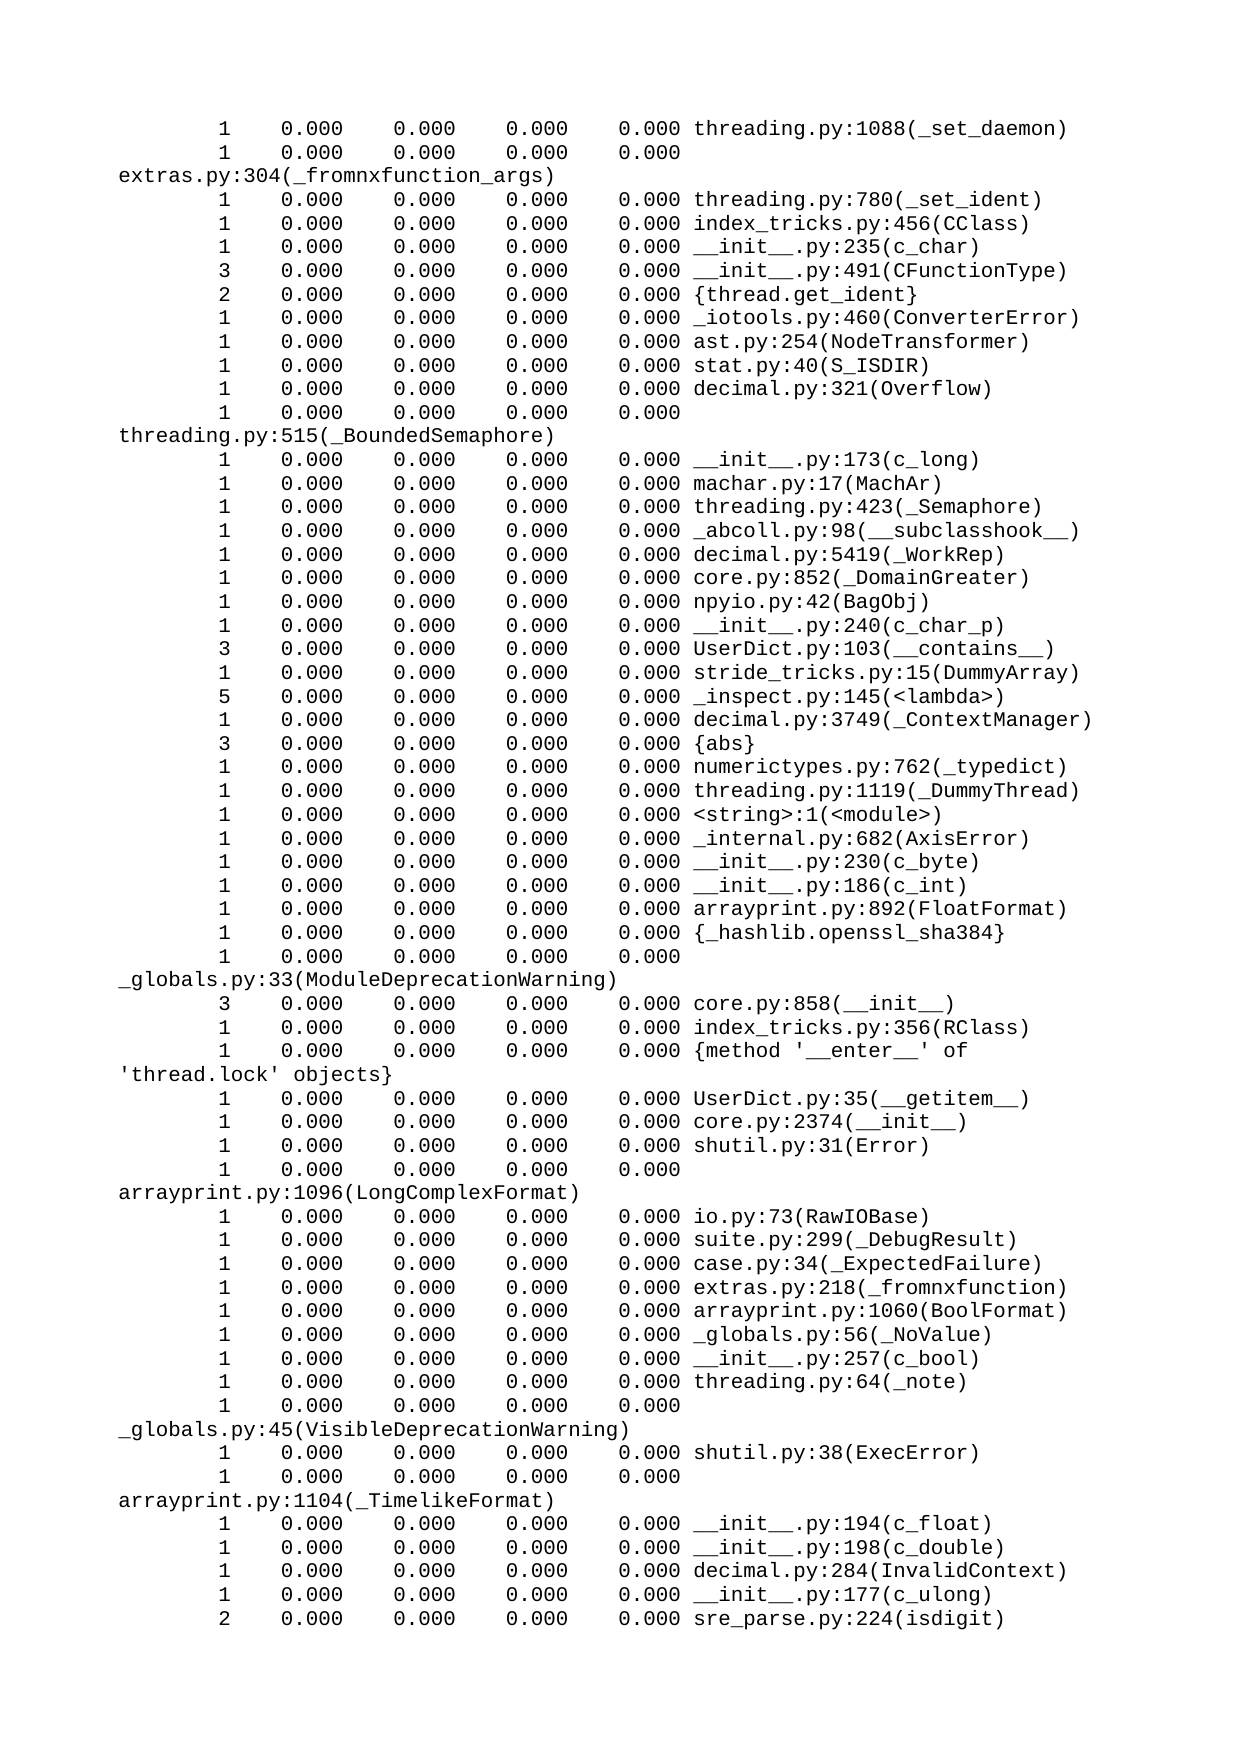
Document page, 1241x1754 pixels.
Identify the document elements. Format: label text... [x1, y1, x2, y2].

text 1 0.000 0.000 0.000 0.000 threading.py:515(_BoundedSemaphore) [118, 402, 1122, 449]
text 1 0.000 0.000 0.000 0.000 extras.py:304(_fromnxfunction_args) [118, 142, 1122, 189]
text 1 0.000 0.000 0.000 0.000 __init__.py:198(c_double) [118, 1537, 1122, 1561]
text 1 0.000 0.000 0.000 0.000 _globals.py:56(_NoValue) [118, 1324, 1122, 1348]
text 2 0.000 0.000 0.000 0.000 {thread.get_ident} [118, 284, 1122, 307]
text 1 0.000 0.000 0.000 0.000 core.py:2374(__init__) [118, 1111, 1122, 1135]
text 1 0.000 0.000 0.000 0.000 _iotools.py:460(ConverterError) [118, 307, 1122, 331]
text 1 0.000 0.000 0.000 0.000 stat.py:40(S_ISDIR) [118, 354, 1122, 378]
text 1 0.000 0.000 0.000 0.000 ast.py:254(NodeTransformer) [118, 331, 1122, 354]
text 1 0.000 0.000 0.000 0.000 threading.py:1088(_set_daemon) [118, 118, 1122, 142]
text 1 0.000 0.000 0.000 0.000 _globals.py:45(VisibleDeprecationWarning) [118, 1395, 1122, 1442]
text 1 0.000 0.000 0.000 0.000 decimal.py:284(InvalidContext) [118, 1561, 1122, 1584]
text 1 0.000 0.000 0.000 0.000 _internal.py:682(AxisError) [118, 827, 1122, 851]
text 1 0.000 0.000 0.000 0.000 index_tricks.py:456(CClass) [118, 213, 1122, 236]
text 1 0.000 0.000 0.000 0.000 <string>:1(<module>) [118, 804, 1122, 827]
text 1 0.000 0.000 0.000 0.000 __init__.py:194(c_float) [118, 1513, 1122, 1537]
text 1 0.000 0.000 0.000 0.000 __init__.py:240(c_char_p) [118, 615, 1122, 638]
text 1 0.000 0.000 0.000 0.000 threading.py:64(_note) [118, 1371, 1122, 1395]
text 1 0.000 0.000 0.000 0.000 npyio.py:42(BagObj) [118, 591, 1122, 615]
text 1 0.000 0.000 0.000 0.000 shutil.py:31(Error) [118, 1135, 1122, 1158]
text 1 0.000 0.000 0.000 0.000 shutil.py:38(ExecError) [118, 1442, 1122, 1466]
text 1 0.000 0.000 0.000 0.000 suite.py:299(_DebugResult) [118, 1229, 1122, 1253]
text 1 0.000 0.000 0.000 0.000 __init__.py:186(c_int) [118, 875, 1122, 898]
text 1 0.000 0.000 0.000 0.000 io.py:73(RawIOBase) [118, 1206, 1122, 1229]
text 1 0.000 0.000 0.000 0.000 threading.py:780(_set_ident) [118, 189, 1122, 213]
text 1 0.000 0.000 0.000 0.000 __init__.py:177(c_ulong) [118, 1584, 1122, 1608]
text 1 0.000 0.000 0.000 0.000 arrayprint.py:1104(_TimelikeFormat) [118, 1466, 1122, 1513]
text 3 0.000 0.000 0.000 0.000 __init__.py:491(CFunctionType) [118, 260, 1122, 284]
text 3 0.000 0.000 0.000 0.000 UserDict.py:103(__contains__) [118, 638, 1122, 662]
text 1 0.000 0.000 0.000 0.000 UserDict.py:35(__getitem__) [118, 1088, 1122, 1111]
text 1 0.000 0.000 0.000 0.000 decimal.py:321(Overflow) [118, 378, 1122, 402]
text 1 0.000 0.000 0.000 0.000 decimal.py:5419(_WorkRep) [118, 544, 1122, 567]
text 1 0.000 0.000 0.000 0.000 index_tricks.py:356(RClass) [118, 1017, 1122, 1040]
text 1 0.000 0.000 0.000 0.000 arrayprint.py:1096(LongComplexFormat) [118, 1158, 1122, 1206]
text 1 0.000 0.000 0.000 0.000 {_hashlib.openssl_sha384} [118, 922, 1122, 946]
text 1 0.000 0.000 0.000 0.000 machar.py:17(MachAr) [118, 473, 1122, 496]
text 1 0.000 0.000 0.000 0.000 threading.py:423(_Semaphore) [118, 496, 1122, 520]
text 1 0.000 0.000 0.000 0.000 core.py:852(_DomainGreater) [118, 567, 1122, 591]
text 5 0.000 0.000 0.000 0.000 _inspect.py:145(<lambda>) [118, 686, 1122, 709]
text 1 0.000 0.000 0.000 0.000 {method '__enter__' of 'thread.lock' objects} [118, 1040, 1122, 1088]
text 1 0.000 0.000 0.000 0.000 decimal.py:3749(_ContextManager) [118, 709, 1122, 733]
text 1 0.000 0.000 0.000 0.000 __init__.py:257(c_bool) [118, 1348, 1122, 1371]
text 1 0.000 0.000 0.000 0.000 arrayprint.py:1060(BoolFormat) [118, 1300, 1122, 1324]
text 1 0.000 0.000 0.000 0.000 stride_tricks.py:15(DummyArray) [118, 662, 1122, 686]
text 1 0.000 0.000 0.000 0.000 __init__.py:173(c_long) [118, 449, 1122, 473]
text 1 0.000 0.000 0.000 0.000 __init__.py:230(c_byte) [118, 851, 1122, 875]
text 3 0.000 0.000 0.000 0.000 {abs} [118, 733, 1122, 757]
text 1 0.000 0.000 0.000 0.000 _abcoll.py:98(__subclasshook__) [118, 520, 1122, 544]
text 1 0.000 0.000 0.000 0.000 _globals.py:33(ModuleDeprecationWarning) [118, 946, 1122, 993]
text 1 0.000 0.000 0.000 0.000 case.py:34(_ExpectedFailure) [118, 1253, 1122, 1277]
text 1 0.000 0.000 0.000 0.000 numerictypes.py:762(_typedict) [118, 757, 1122, 780]
text 1 0.000 0.000 0.000 0.000 threading.py:1119(_DummyThread) [118, 780, 1122, 804]
text 1 0.000 0.000 0.000 0.000 __init__.py:235(c_char) [118, 236, 1122, 260]
text 2 0.000 0.000 0.000 0.000 sre_parse.py:224(isdigit) [118, 1608, 1122, 1631]
text 1 0.000 0.000 0.000 0.000 extras.py:218(_fromnxfunction) [118, 1277, 1122, 1300]
text 1 0.000 0.000 0.000 0.000 arrayprint.py:892(FloatFormat) [118, 898, 1122, 922]
text 3 0.000 0.000 0.000 0.000 core.py:858(__init__) [118, 993, 1122, 1017]
